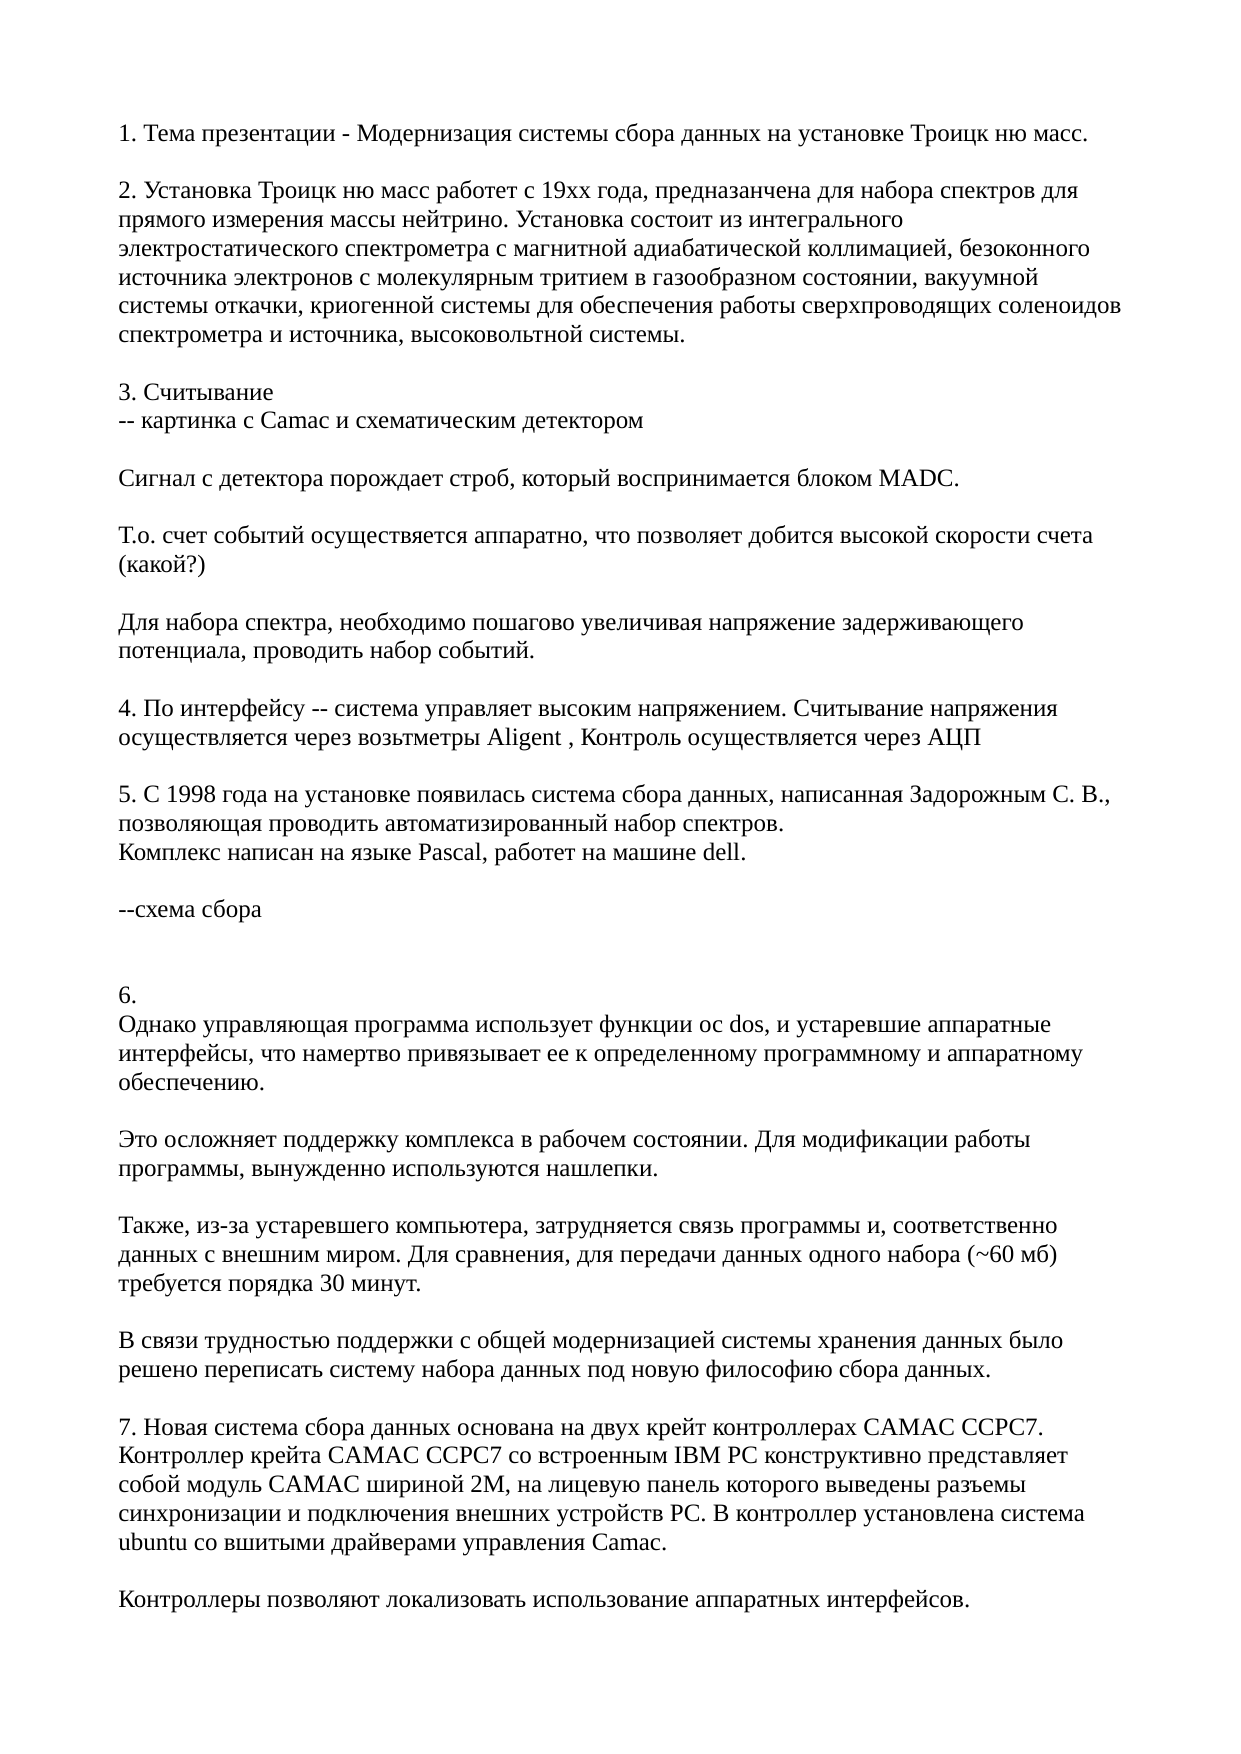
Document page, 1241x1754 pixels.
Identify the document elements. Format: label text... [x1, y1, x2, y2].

text Также, из-за устаревшего компьютера, затрудняется связь программы и, соответственно данных с внешним миром. Для сравнения, для передачи данных одного набора (~60 мб) требуется порядка 30 минут. [118, 1211, 1122, 1297]
text 4. По интерфейсу -- система управляет высоким напряжением. Считывание напряжения осуществляется через возьтметры Aligent , Контроль осуществляется через АЦП 5. С 1998 года на установке появилась система сбора данных, написанная Задорожным С. В., позволяющая проводить автоматизированный набор спектров. Комплекс написан на языке Pascal, работет на машине dell. --схема сбора 6. [118, 693, 1122, 1009]
text В связи трудностью поддержки с общей модернизацией системы хранения данных было решено переписать систему набора данных под новую философию сбора данных. 7. Новая система сбора данных основана на двух крейт контроллерах CAMAC CCPC7. Контроллер крейта CAMAC CCPC7 со встроенным IBM PC конструктивно представляет собой модуль CAMAC шириной 2М, на лицевую панель которого выведены разъемы синхронизации и подключения внешних устройств PC. В контроллер установлена система ubuntu со вшитыми драйверами управления Camac. Контроллеры позволяют локализовать использование аппаратных интерфейсов. [118, 1297, 1122, 1613]
text 1. Тема презентации - Модернизация системы сбора данных на установке Троицк ню масс. 2. Установка Троицк ню масс работет с 19хх года, предназанчена для набора спектров для прямого измерения массы нейтрино. Установка состоит из интегрального электростатического спектрометра с магнитной адиабатической коллимацией, безоконного источника электронов с молекулярным тритием в газообразном состоянии, вакуумной системы откачки, криогенной системы для обеспечения работы сверхпроводящих соленоидов спектрометра и источника, высоковольтной системы. [118, 118, 1122, 348]
text Это осложняет поддержку комплекса в рабочем состоянии. Для модификации работы программы, вынужденно используются нашлепки. [118, 1124, 1122, 1182]
text 3. Считывание [118, 377, 1122, 406]
text Однако управляющая программа использует функции ос dos, и устаревшие аппаратные интерфейсы, что намертво привязывает ее к определенному программному и аппаратному обеспечению. [118, 1009, 1122, 1096]
text -- картинка с Camac и схематическим детектором Сигнал с детектора порождает строб, который воспринимается блоком MADC. Т.о. счет событий осуществяется аппаратно, что позволяет добится высокой скорости счета (какой?) Для набора спектра, необходимо пошагово увеличивая напряжение задерживающего потенциала, проводить набор событий. [118, 406, 1122, 664]
